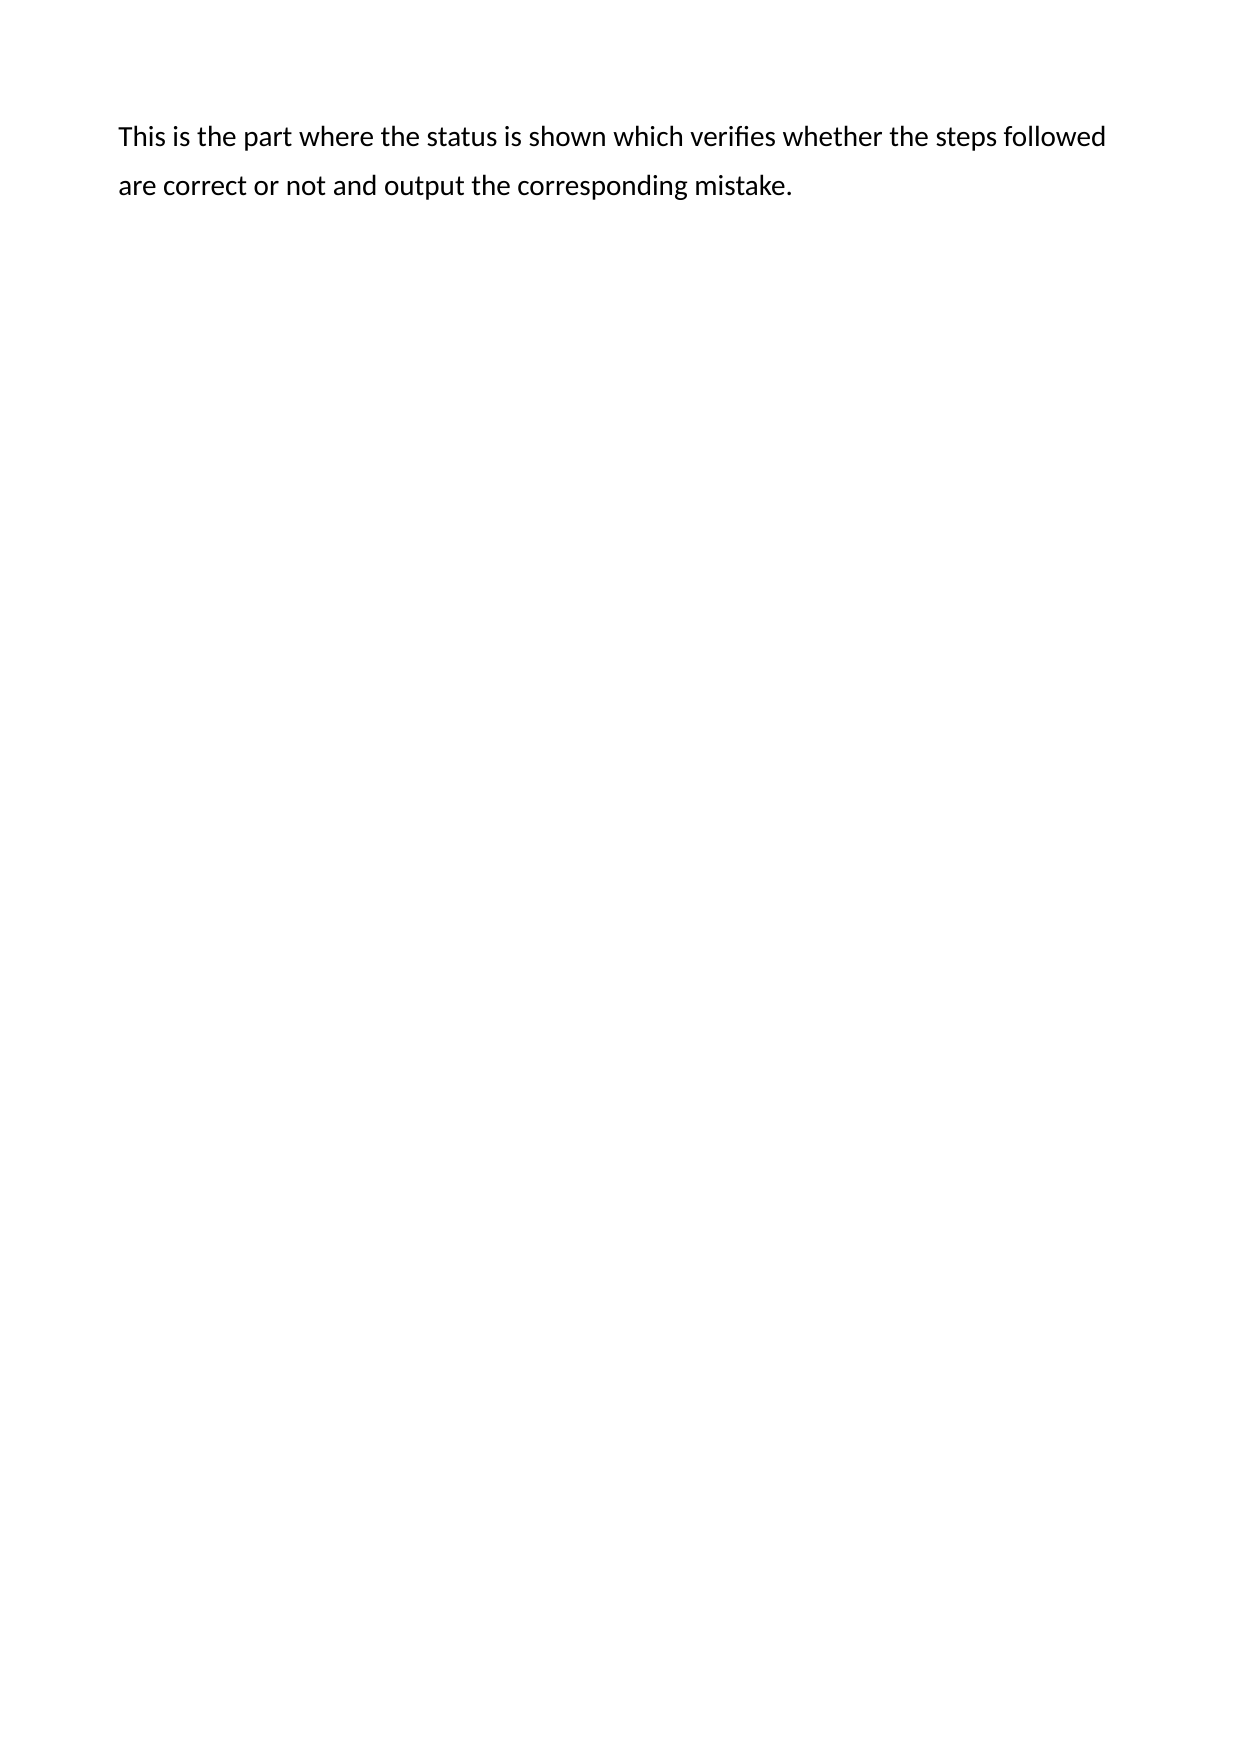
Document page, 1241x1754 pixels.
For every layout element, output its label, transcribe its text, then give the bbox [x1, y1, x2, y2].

text This is the part where the status is shown which verifies whether the steps followed are correct or not and output the corresponding mistake. [118, 118, 1122, 203]
